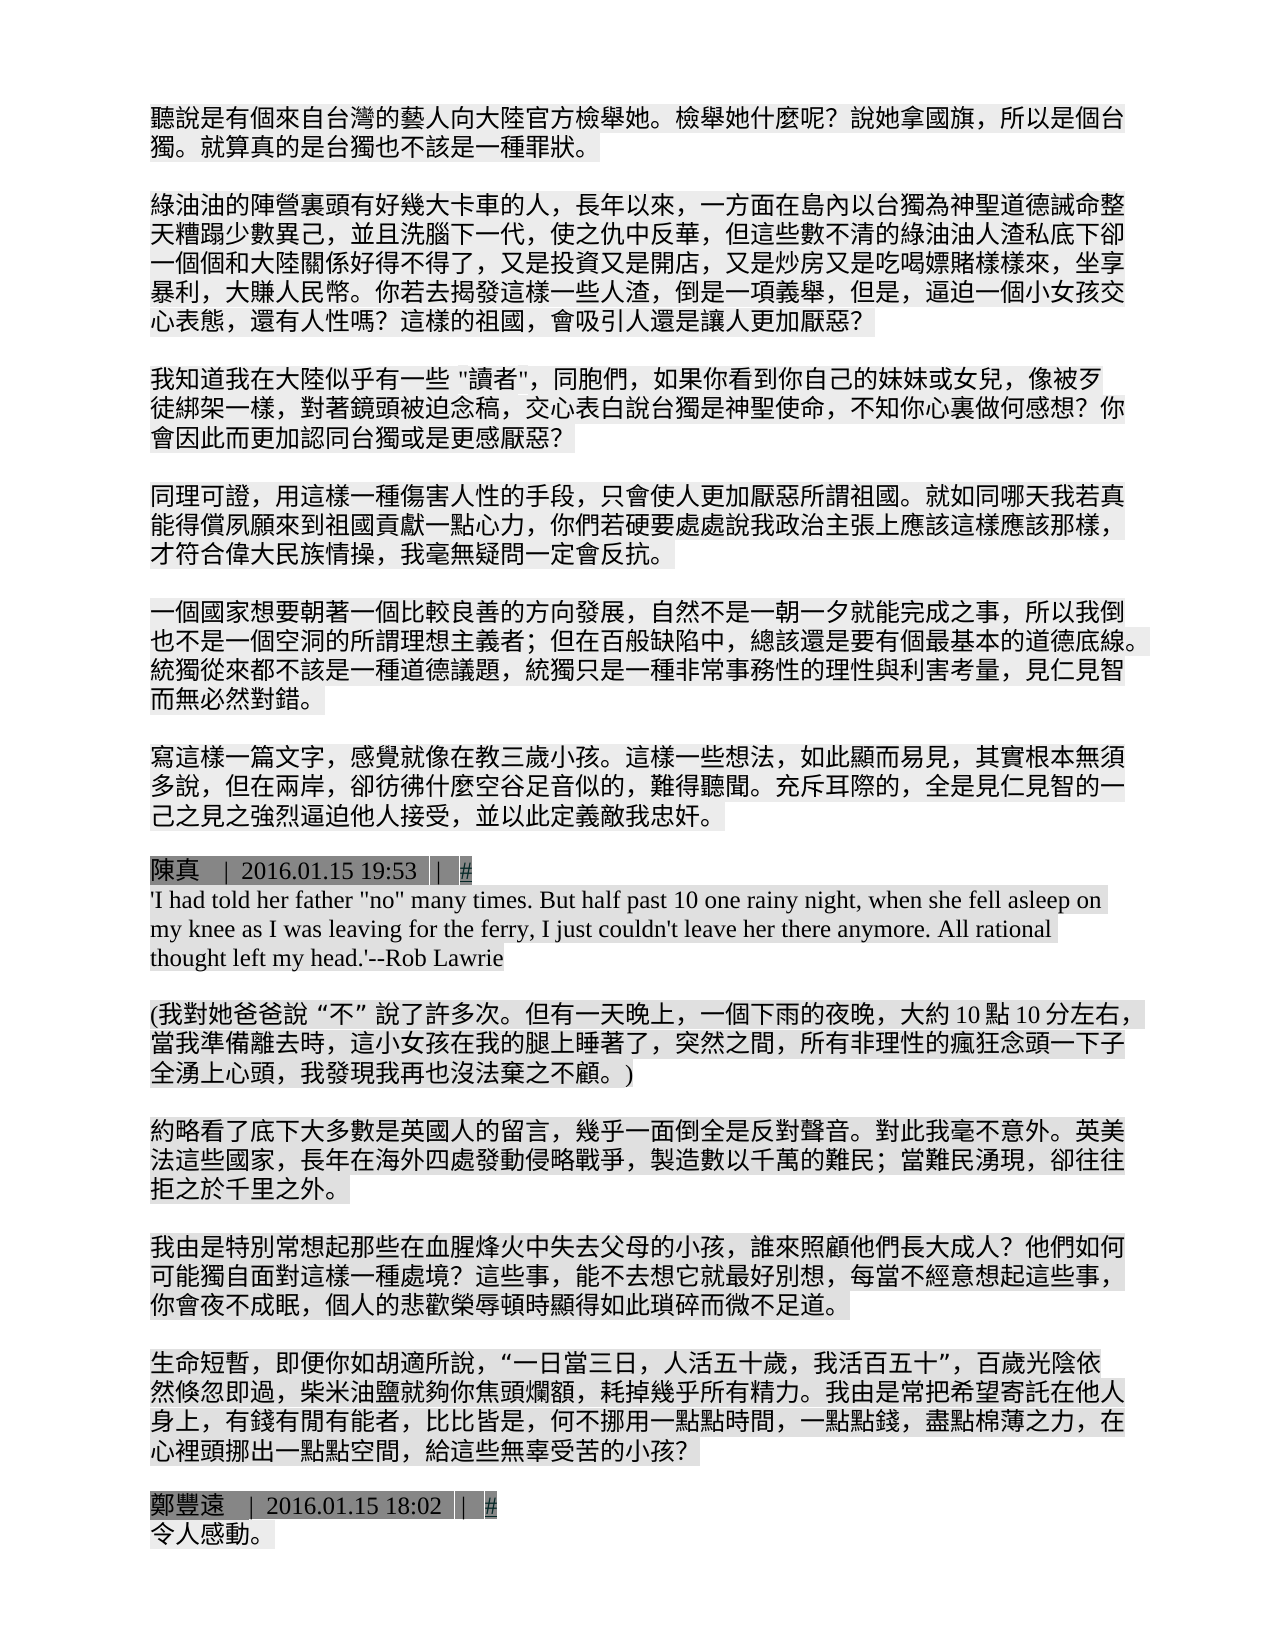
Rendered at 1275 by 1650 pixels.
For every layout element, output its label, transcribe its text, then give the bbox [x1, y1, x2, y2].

text 這十幾年來，在公眾事務上，心中一直有個遺憾；這個遺憾是否有一天能夠不再是遺憾，不得而知。假若我能再活個20年，或許就有可能一償夙願。 這個願望其實很簡單，我總想為祖國做點什麼，當醫生也好，教書也行，或是當志工，從事點社運工作等等等，事無大小，幹啥都行，總歸是希望這一生，或多或少能為無緣付出的苦難祖國同胞貢獻點心力。 至於統獨，我的年少歲月是獨，青、中年是統，至今依然樂於見到兩岸統一。我相信統一對兩岸人民乃至區域與世界和平穩定都十分有利。重點是：統獨理應只是一種見仁見智的理性議題，而非道德誡命。 但是，台灣過去、現在或許連未來也會一樣，完全就是把它當成一種神聖的道德教條。過去是非統不可，整個島像瘋了一樣，人人高喊統一，就連西元紀年也不行，情治單位會約談你，質問你為何寫信、寫文章一概用西元紀年，是不是敵視民國？是不是打算推翻民國？ 後來，綠營洗腦有成，很快地整個社會由統翻獨，唯一不變的是：同樣是一片瘋狂，甚且變本加厲，誰喊統一誰倒霉，誰說大陸的好話誰就是台奸，"中國" 或 "中華" 變成一種毒素，正猶如在過去 "台灣" 二字也是禁忌或低俗之物一般，不可以說台灣話，也不許自稱台灣人，我們都必須是中國人，必須是偉大的中華兒女。 對岸當然也好不了多少。兩岸總是有這樣一種共同的暴民現象：任何一種政治主張，一旦據為主流，便饒不得少數一方；藉著人多勢眾，任意傷害少數異己。更可悲的是：整個社會對此不但不以為忤，反而加油喝采，大力抬舉這樣一些整天高舉愛國大旗、挑撥族群仇恨並努力傷害少數異己的人渣。 政治立場也許一翻兩瞪眼，非此即彼，概念上往往十分粗糙乃至粗暴，但是，任何一種道德情境卻極其微妙、複雜而有著無限種可能。 比方說，有時看到一些舉藍旗的人，當他們在列舉對手的道德缺陷時，"台獨" 竟然變成一種罪狀。如果主張統一不該有任何道德問題，台獨又怎麼會是一種道德缺陷呢？反之亦然，在這島上，如果你可以說台灣是你的偉大國家，為什麼我不能說兩岸統一恰恰就是我心目中的理想祖國呢？ 檯面上那些齷齪無恥的政客與文人們，其實都完全懂得這個根本無須多說的基本道理，但是，這些混蛋，為了謀取個人利益，便故意把一個理應透過理性思維與利害考量的事務性問題，給徹底轉化成神聖的道德誡命，誰敢不從，誰有異議，誰就是敵人。 我們特別應該唾棄那樣一些在一面倒的主流氛圍下，高舉順風旗，搭順風車，吃香喝辣，左右逢源，但卻又異常 "勇猛" 地傷害少數異己的人。即便你的表面立場好像跟他一樣，你還是應該在道德上唾棄這種人，因為只有人渣才會如此 "勇猛"。 比方說，我今天如果跟著一大群人圍毆一個小女孩，我拳頭腳踢打得好用力好爽，你會因此佩服我的 "勇敢" 或 "勇猛"嗎？你會崇拜我，說我是戰神、戰將嗎？還是對我的 "勇敢" 與 "勇猛" 感到鄙夷呢？ 相反地，假若有個人，他的政治主張與我不同，但他面對千夫所指亦往矣，那我還是得在道德上承認他的勇氣與重要道德價值。這就好像當你看到一大群流氓拿刀拿槍欺負一個人時，你站出來制止，這才叫做勇氣或勇敢不是嗎？ 在這島上，一片綠油油，整天傷害少數異己，這樣一些混蛋，如果他也敢去大陸如此高喊台獨，那我就佩服他。同理，大陸上的一堆民族憤青，誰對祖國稍有不敬，甚至連不敬都稱不上，他們同樣便視之為敵，視之為民族罪人。這樣一些憤青，其實應該親自來台灣一趟，四處表達他的 "憤怒" 才像樣。 胡適當年面對一種所謂愛國熱潮時，他說："容忍比自由更重要"。這意思用我的話來說就是，自由這個概念其實恰恰就是為少數異己乃至異類或怪胎而設。如果是多數主流，簡直就是可以為所欲為，還需要強調什麼自由嗎？在這密不通風、思想單一膚淺、價值極度簡化的島上，我知道自己很怪，因此對自由更是十分渴望而不可得。 做為一個其實一點都不堅定(而且也不該堅定) 的統派，當我在昨晚投票前夕看到底下這段影片時，心裏充滿憤怒。 https://www.youtube.com/watch?v=t57URqSp5Ew 雖然我這一票仍然投給國民黨(政黨票則投給新黨)，但這並不意味著我會因為顏色而遺忘了基本是非。 今天我之所以支持國民黨和新黨，當然不光是因為任何政治主張，更是因為基本價值與基本是非。不管島內或島外，不管任何一個黨，任何一種政治主張，都不應該違反基本是非，不該傷害人性。 這位周子瑜我是不知道她是誰，報上說她是台南人，才16歲，究竟犯了什麼罪，竟然得錄製影片向天下人鞠躬道歉？任何一個人都不應該被迫做這樣一種交心表白，更何況是個未成年少女。 聽說是有個來自台灣的藝人向大陸官方檢舉她。檢舉她什麼呢？說她拿國旗，所以是個台獨。就算真的是台獨也不該是一種罪狀。 綠油油的陣營裏頭有好幾大卡車的人，長年以來，一方面在島內以台獨為神聖道德誡命整天糟蹋少數異己，並且洗腦下一代，使之仇中反華，但這些數不清的綠油油人渣私底下卻一個個和大陸關係好得不得了，又是投資又是開店，又是炒房又是吃喝嫖賭樣樣來，坐享暴利，大賺人民幣。你若去揭發這樣一些人渣，倒是一項義舉，但是，逼迫一個小女孩交心表態，還有人性嗎？這樣的祖國，會吸引人還是讓人更加厭惡？ 我知道我在大陸似乎有一些 "讀者"，同胞們，如果你看到你自己的妹妹或女兒，像被歹徒綁架一樣，對著鏡頭被迫念稿，交心表白說台獨是神聖使命，不知你心裏做何感想？你會因此而更加認同台獨或是更感厭惡？ 同理可證，用這樣一種傷害人性的手段，只會使人更加厭惡所謂祖國。就如同哪天我若真能得償夙願來到祖國貢獻一點心力，你們若硬要處處說我政治主張上應該這樣應該那樣，才符合偉大民族情操，我毫無疑問一定會反抗。 一個國家想要朝著一個比較良善的方向發展，自然不是一朝一夕就能完成之事，所以我倒也不是一個空洞的所謂理想主義者；但在百般缺陷中，總該還是要有個最基本的道德底線。統獨從來都不該是一種道德議題，統獨只是一種非常事務性的理性與利害考量，見仁見智而無必然對錯。 寫這樣一篇文字，感覺就像在教三歲小孩。這樣一些想法，如此顯而易見，其實根本無須多說，但在兩岸，卻彷彿什麼空谷足音似的，難得聽聞。充斥耳際的，全是見仁見智的一己之見之強烈逼迫他人接受，並以此定義敵我忠奸。 [150, 75, 1125, 831]
text 陳真 | 2016.01.15 19:53 | # [150, 856, 1125, 885]
text 鄭豐遠 | 2016.01.15 18:02 | # [150, 1491, 1125, 1520]
text 令人感動。 [150, 1520, 1125, 1549]
text 'I had told her father "no" many times. But half past 10 one rainy night, when she fell asleep on my knee as I was leaving for the ferry, I just couldn't leave her there anymore. All rational thought left my head.'--Rob Lawrie (我對她爸爸說 “不” 說了許多次。但有一天晚上，一個下雨的夜晚，大約10點10分左右，當我準備離去時，這小女孩在我的腿上睡著了，突然之間，所有非理性的瘋狂念頭一下子全湧上心頭，我發現我再也沒法棄之不顧。) 約略看了底下大多數是英國人的留言，幾乎一面倒全是反對聲音。對此我毫不意外。英美法這些國家，長年在海外四處發動侵略戰爭，製造數以千萬的難民；當難民湧現，卻往往拒之於千里之外。 我由是特別常想起那些在血腥烽火中失去父母的小孩，誰來照顧他們長大成人？他們如何可能獨自面對這樣一種處境？這些事，能不去想它就最好別想，每當不經意想起這些事，你會夜不成眠，個人的悲歡榮辱頓時顯得如此瑣碎而微不足道。 生命短暫，即便你如胡適所說，“一日當三日，人活五十歲，我活百五十”，百歲光陰依然倏忽即過，柴米油鹽就夠你焦頭爛額，耗掉幾乎所有精力。我由是常把希望寄託在他人身上，有錢有閒有能者，比比皆是，何不挪用一點點時間，一點點錢，盡點棉薄之力，在心裡頭挪出一點點空間，給這些無辜受苦的小孩？ [150, 885, 1125, 1466]
